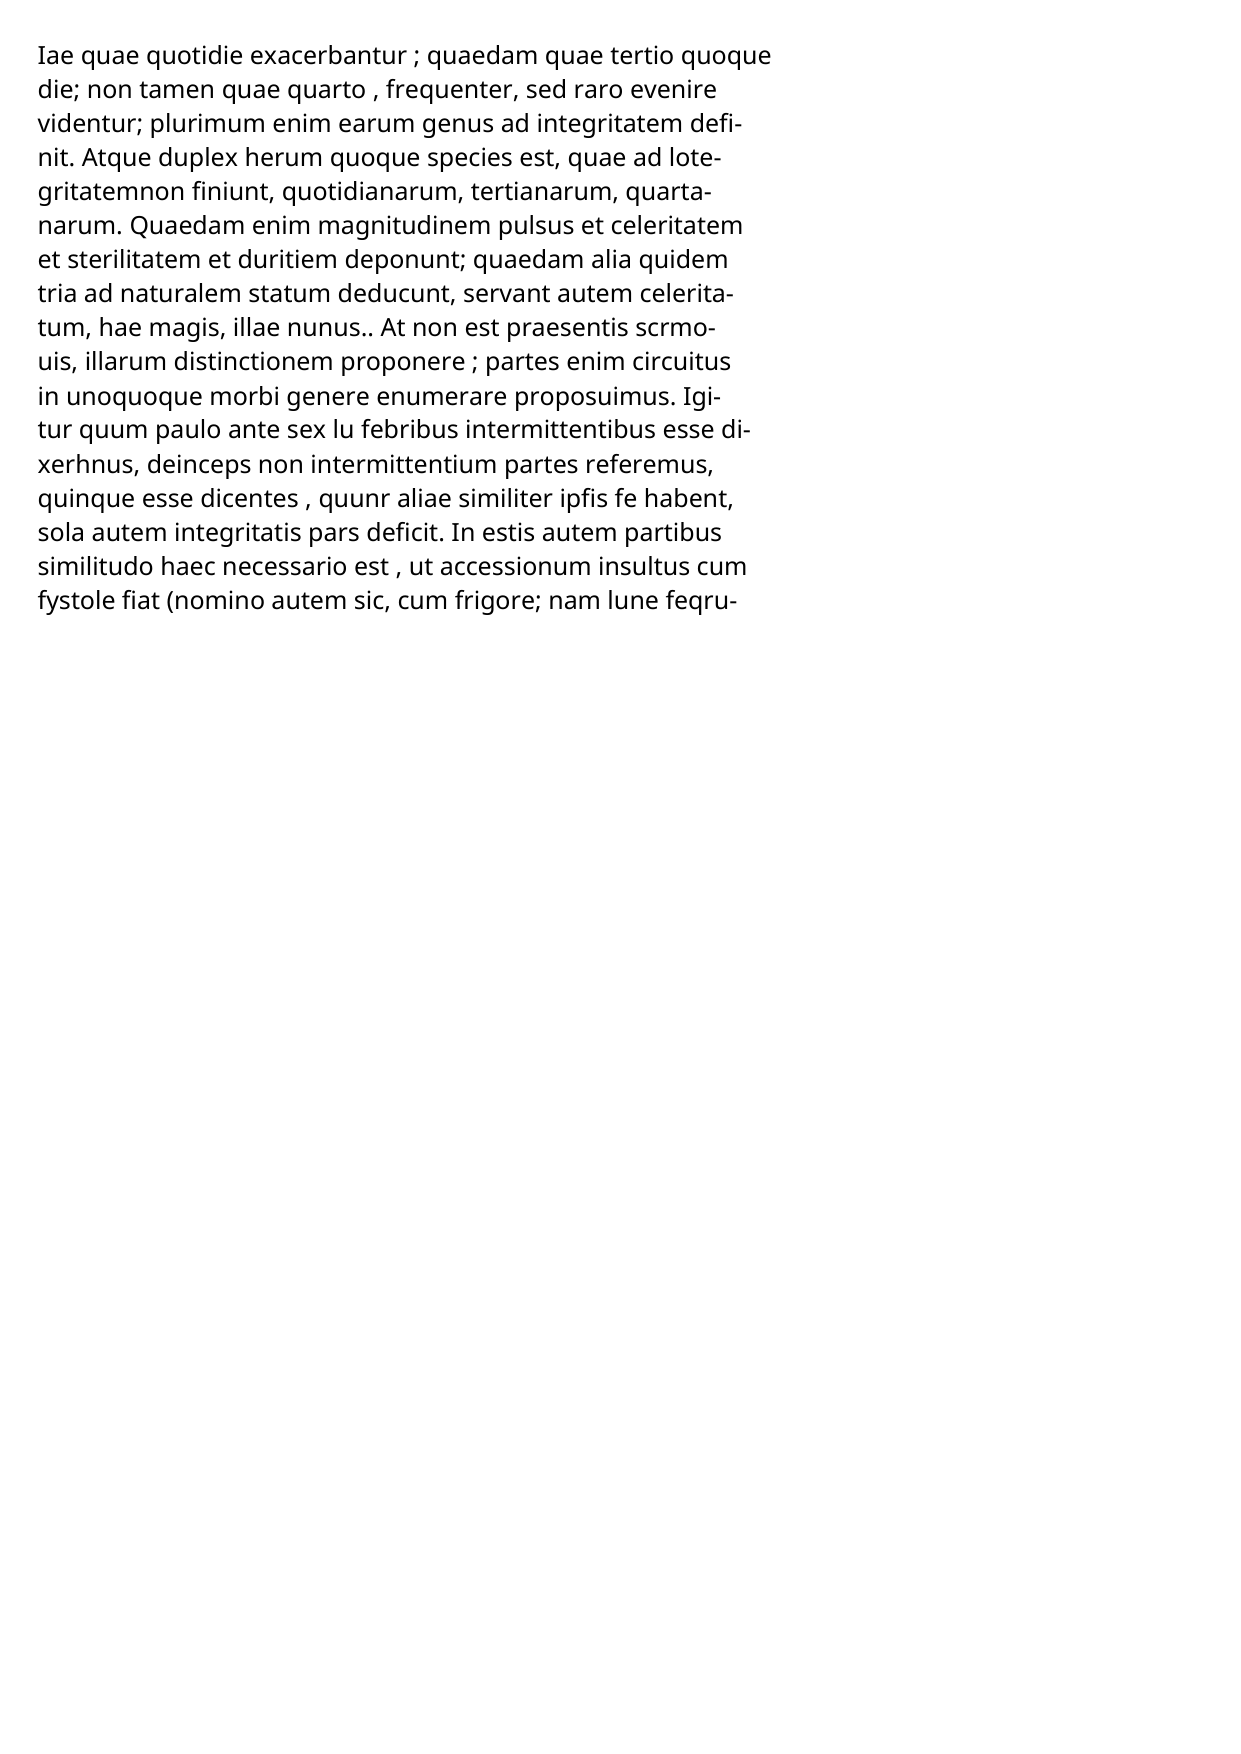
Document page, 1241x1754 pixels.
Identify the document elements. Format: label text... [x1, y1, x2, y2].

text Iae quae quotidie exacerbantur ; quaedam quae tertio quoque die; non tamen quae quarto , frequenter, sed raro evenire videntur; plurimum enim earum genus ad integritatem defi- nit. Atque duplex herum quoque species est, quae ad lote- gritatemnon finiunt, quotidianarum, tertianarum, quarta- narum. Quaedam enim magnitudinem pulsus et celeritatem et sterilitatem et duritiem deponunt; quaedam alia quidem tria ad naturalem statum deducunt, servant autem celerita- tum, hae magis, illae nunus.. At non est praesentis scrmo- uis, illarum distinctionem proponere ; partes enim circuitus in unoquoque morbi genere enumerare proposuimus. Igi- tur quum paulo ante sex lu febribus intermittentibus esse di- xerhnus, deinceps non intermittentium partes referemus, quinque esse dicentes , quunr aliae similiter ipfis fe habent, sola autem integritatis pars deficit. In estis autem partibus similitudo haec necessario est , ut accessionum insultus cum fystole fiat (nomino autem sic, cum frigore; nam lune feqru- [37, 37, 1203, 617]
